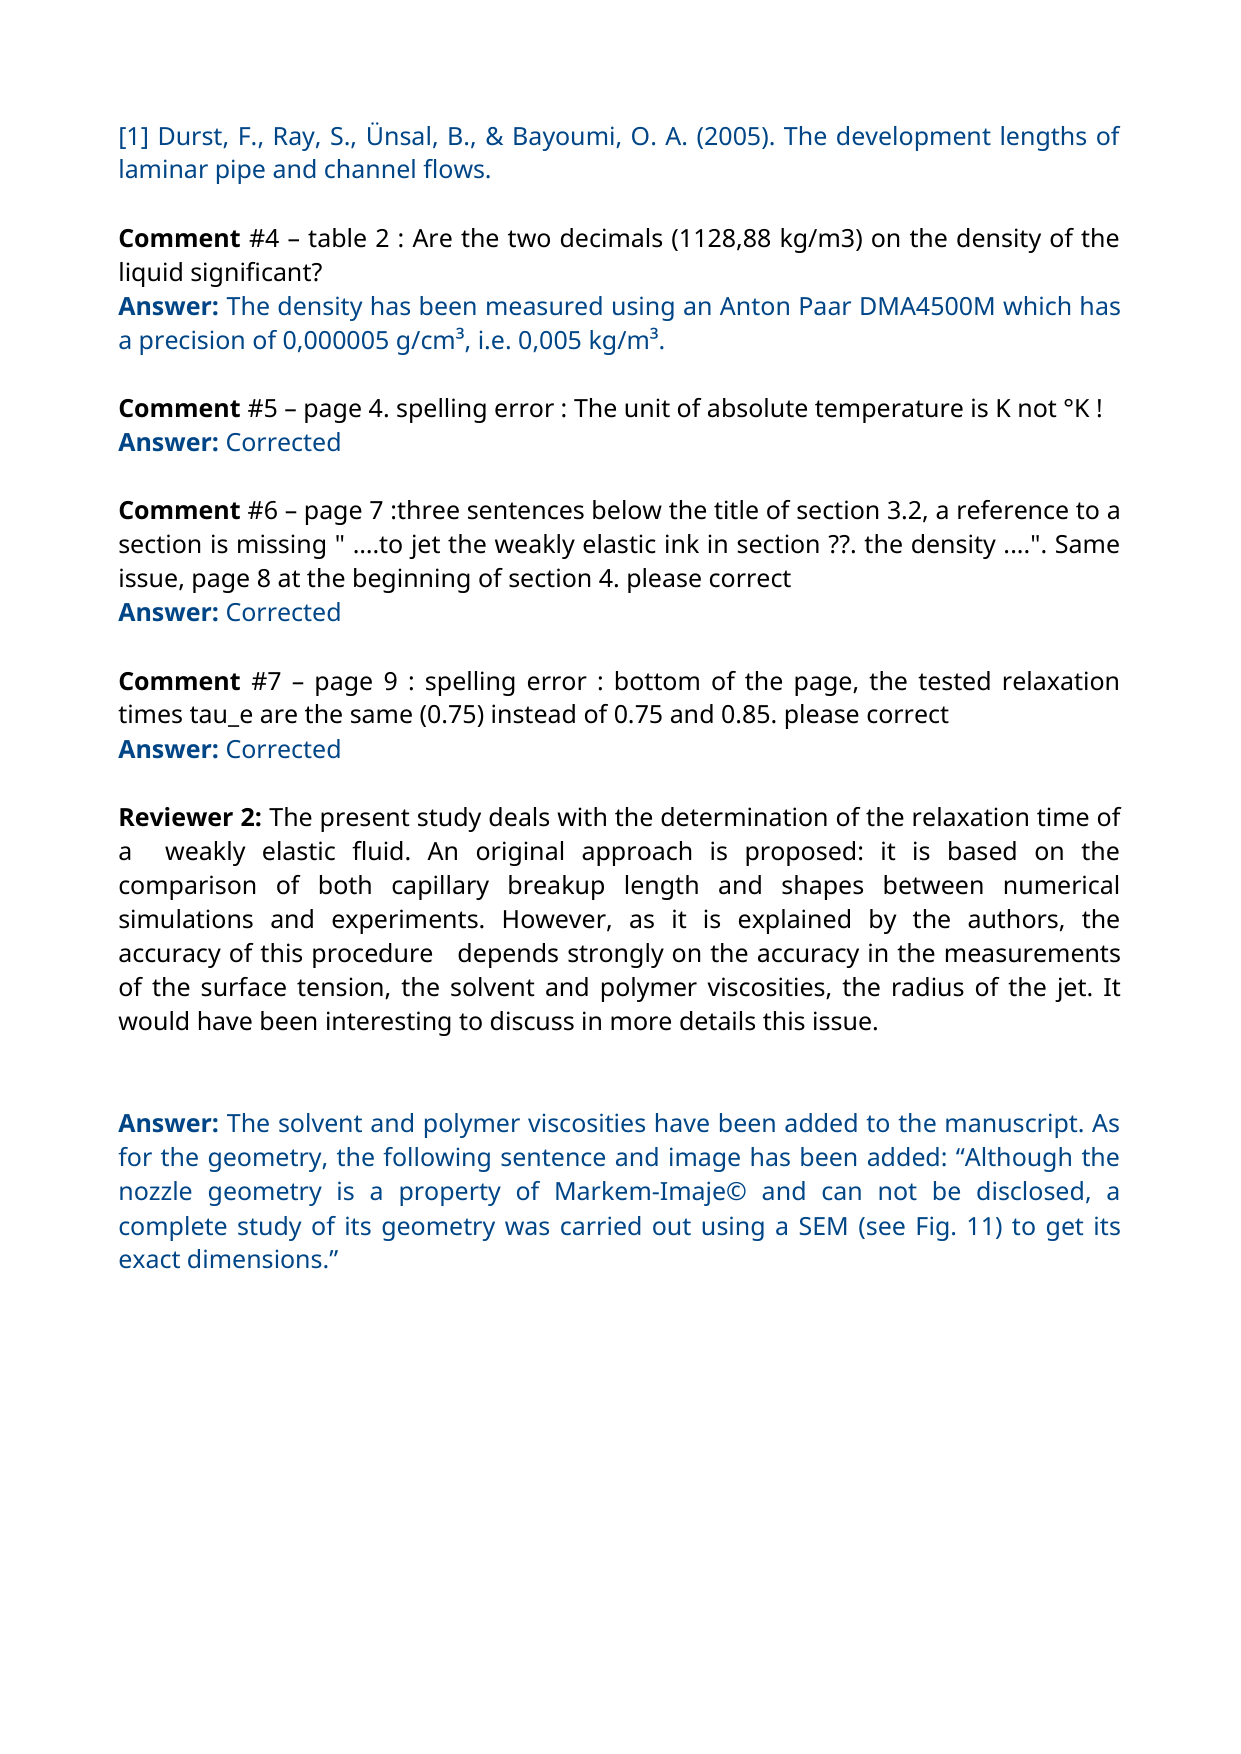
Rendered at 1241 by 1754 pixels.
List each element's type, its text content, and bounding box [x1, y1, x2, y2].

text Reviewer 2: The present study deals with the determination of the relaxation time of a weakly elastic fluid. An original approach is proposed: it is based on the comparison of both capillary breakup length and shapes between numerical simulations and experiments. However, as it is explained by the authors, the accuracy of this procedure depends strongly on the accuracy in the measurements of the surface tension, the solvent and polymer viscosities, the radius of the jet. It would have been interesting to discuss in more details this issue. [118, 799, 1122, 1038]
text Answer: Corrected [118, 731, 1122, 765]
text Answer: The density has been measured using an Anton Paar DMA4500M which has a precision of 0,000005 g/cm³, i.e. 0,005 kg/m³. [118, 288, 1122, 357]
text Comment #5 – page 4. spelling error : The unit of absolute temperature is K not °K ! [118, 357, 1122, 425]
text Answer: Corrected [118, 425, 1122, 459]
text [1] Durst, F., Ray, S., Ünsal, B., & Bayoumi, O. A. (2005). The development lengths of laminar pipe and channel flows. [118, 118, 1122, 186]
text Answer: Corrected [118, 595, 1122, 629]
text Comment #4 – table 2 : Are the two decimals (1128,88 kg/m3) on the density of the liquid significant? [118, 186, 1122, 288]
text Comment #7 – page 9 : spelling error : bottom of the page, the tested relaxation times tau_e are the same (0.75) instead of 0.75 and 0.85. please correct [118, 629, 1122, 731]
text Answer: The solvent and polymer viscosities have been added to the manuscript. As for the geometry, the following sentence and image has been added: “Although the nozzle geometry is a property of Markem-Imaje© and can not be disclosed, a complete study of its geometry was carried out using a SEM (see Fig. 11) to get its exact dimensions.” [118, 1072, 1122, 1276]
text Comment #6 – page 7 :three sentences below the title of section 3.2, a reference to a section is missing " ….to jet the weakly elastic ink in section ??. the density ....". Same issue, page 8 at the beginning of section 4. please correct [118, 459, 1122, 595]
